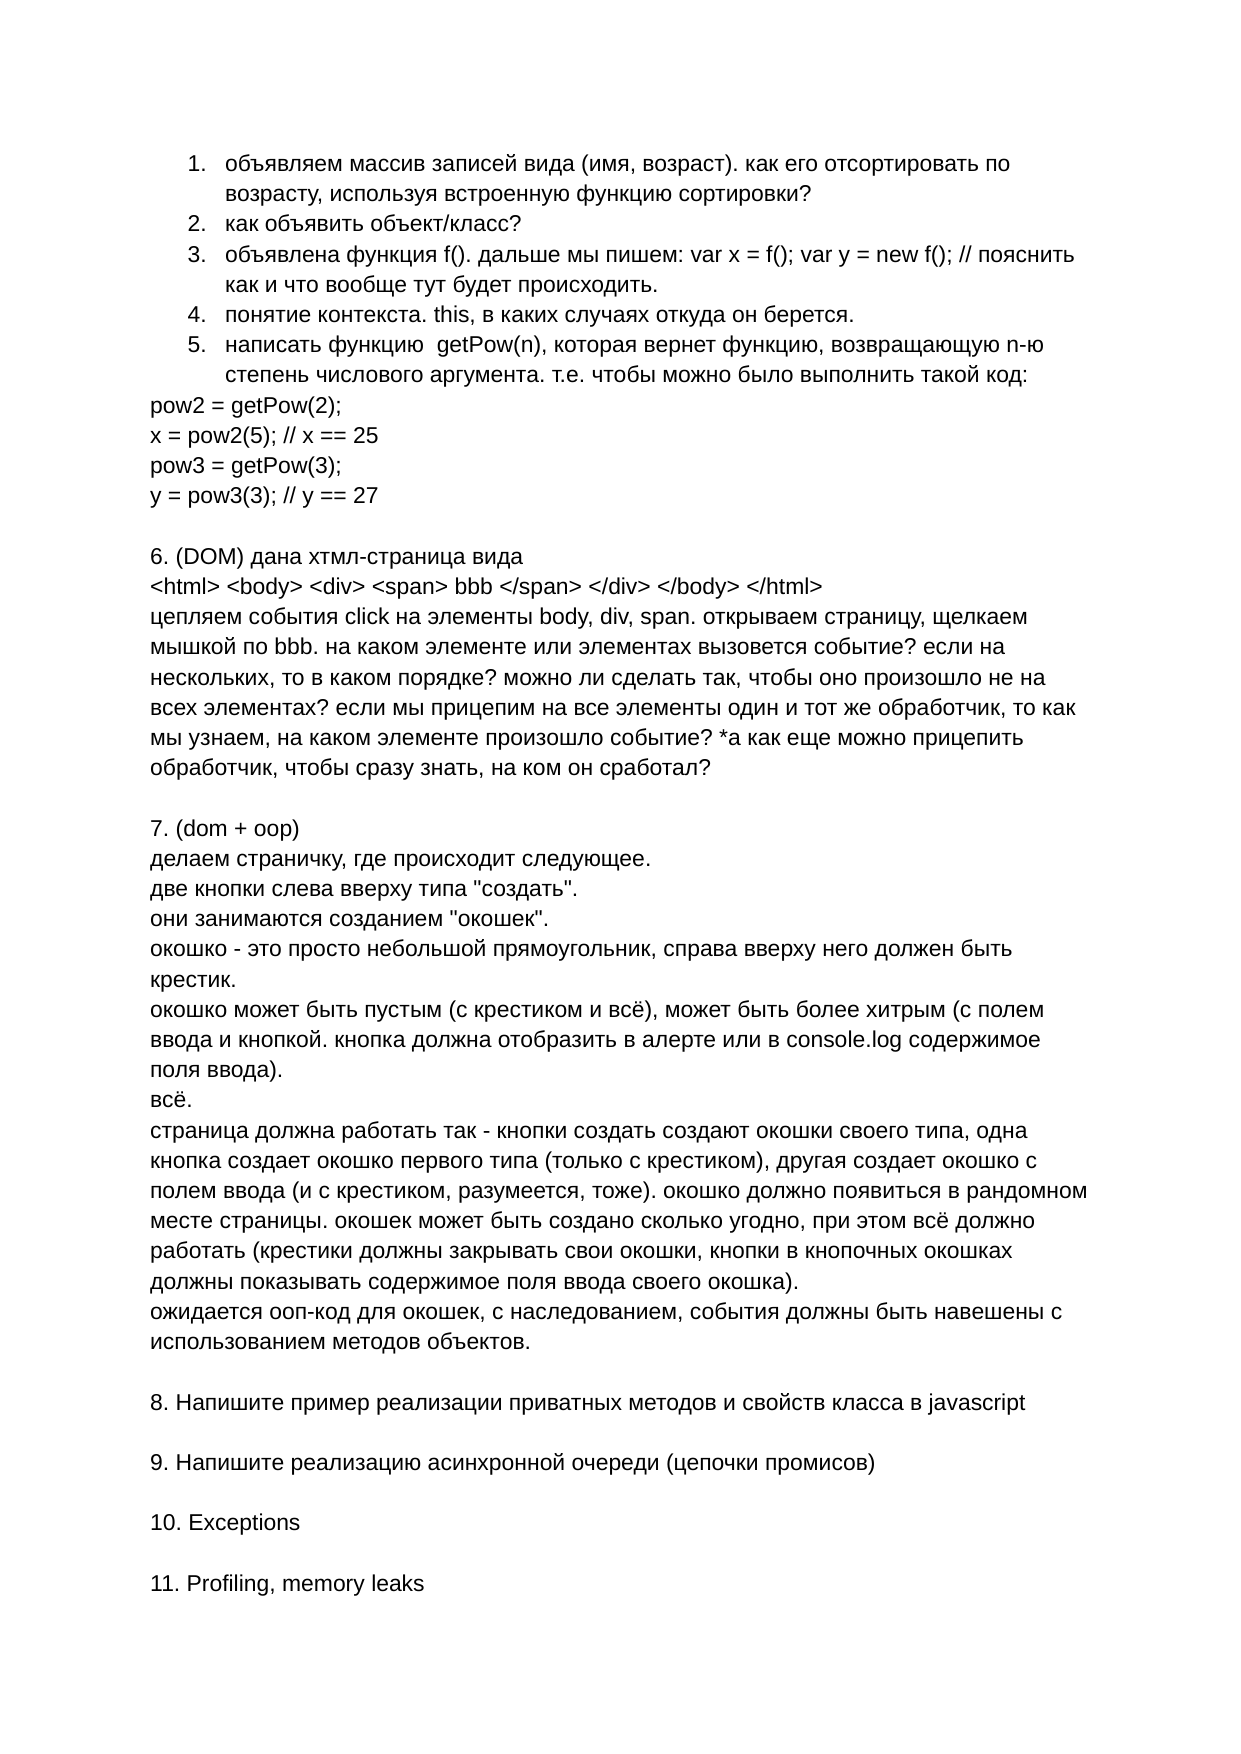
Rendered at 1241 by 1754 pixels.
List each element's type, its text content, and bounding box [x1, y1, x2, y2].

text всё. [150, 1086, 1090, 1113]
text две кнопки слева вверху типа "создать". [150, 875, 1090, 901]
text 8. Напишите пример реализации приватных методов и свойств класса в javascript [150, 1388, 1090, 1415]
text 9. Напишите реализацию асинхронной очереди (цепочки промисов) [150, 1449, 1090, 1475]
list как объявить объект/класс? [187, 210, 1090, 237]
text цепляем события click на элементы body, div, span. открываем страницу, щелкаем мышкой по bbb. на каком элементе или элементах вызовется событие? если на нескольких, то в каком порядке? можно ли сделать так, чтобы оно произошло не на всех элементах? если мы прицепим на все элементы один и тот же обработчик, то как мы узнаем, на каком элементе произошло событие? *а как еще можно прицепить обработчик, чтобы сразу знать, на ком он сработал? [150, 603, 1090, 781]
text 10. Exceptions [150, 1509, 1090, 1536]
text 11. Profiling, memory leaks [150, 1570, 1090, 1596]
text pow2 = getPow(2); [150, 392, 1090, 418]
list объявлена функция f(). дальше мы пишем: var x = f(); var y = new f(); // пояснить как и что вообще тут будет происходить. [187, 241, 1090, 297]
text y = pow3(3); // y == 27 [150, 482, 1090, 509]
text 7. (dom + oop) [150, 814, 1090, 841]
text 6. (DOM) дана хтмл-страница вида [150, 543, 1090, 569]
text <html> <body> <div> <span> bbb </span> </div> </body> </html> [150, 573, 1090, 599]
list написать функцию getPow(n), которая вернет функцию, возвращающую n-ю степень числового аргумента. т.е. чтобы можно было выполнить такой код: [187, 331, 1090, 388]
text окошко может быть пустым (с крестиком и всё), может быть более хитрым (с полем ввода и кнопкой. кнопка должна отобразить в алерте или в console.log содержимое поля ввода). [150, 996, 1090, 1083]
text pow3 = getPow(3); [150, 452, 1090, 478]
list объявляем массив записей вида (имя, возраст). как его отсортировать по возрасту, используя встроенную функцию сортировки? [187, 150, 1090, 207]
text ожидается ооп-код для окошек, с наследованием, события должны быть навешены с использованием методов объектов. [150, 1298, 1090, 1354]
text они занимаются созданием "окошек". [150, 905, 1090, 932]
list понятие контекста. this, в каких случаях откуда он берется. [187, 301, 1090, 327]
text окошко - это просто небольшой прямоугольник, справа вверху него должен быть крестик. [150, 935, 1090, 992]
text x = pow2(5); // x == 25 [150, 422, 1090, 448]
text страница должна работать так - кнопки создать создают окошки своего типа, одна кнопка создает окошко первого типа (только с крестиком), другая создает окошко с полем ввода (и с крестиком, разумеется, тоже). окошко должно появиться в рандомном месте страницы. окошек может быть создано сколько угодно, при этом всё должно работать (крестики должны закрывать свои окошки, кнопки в кнопочных окошках должны показывать содержимое поля ввода своего окошка). [150, 1117, 1090, 1294]
text делаем страничку, где происходит следующее. [150, 845, 1090, 871]
